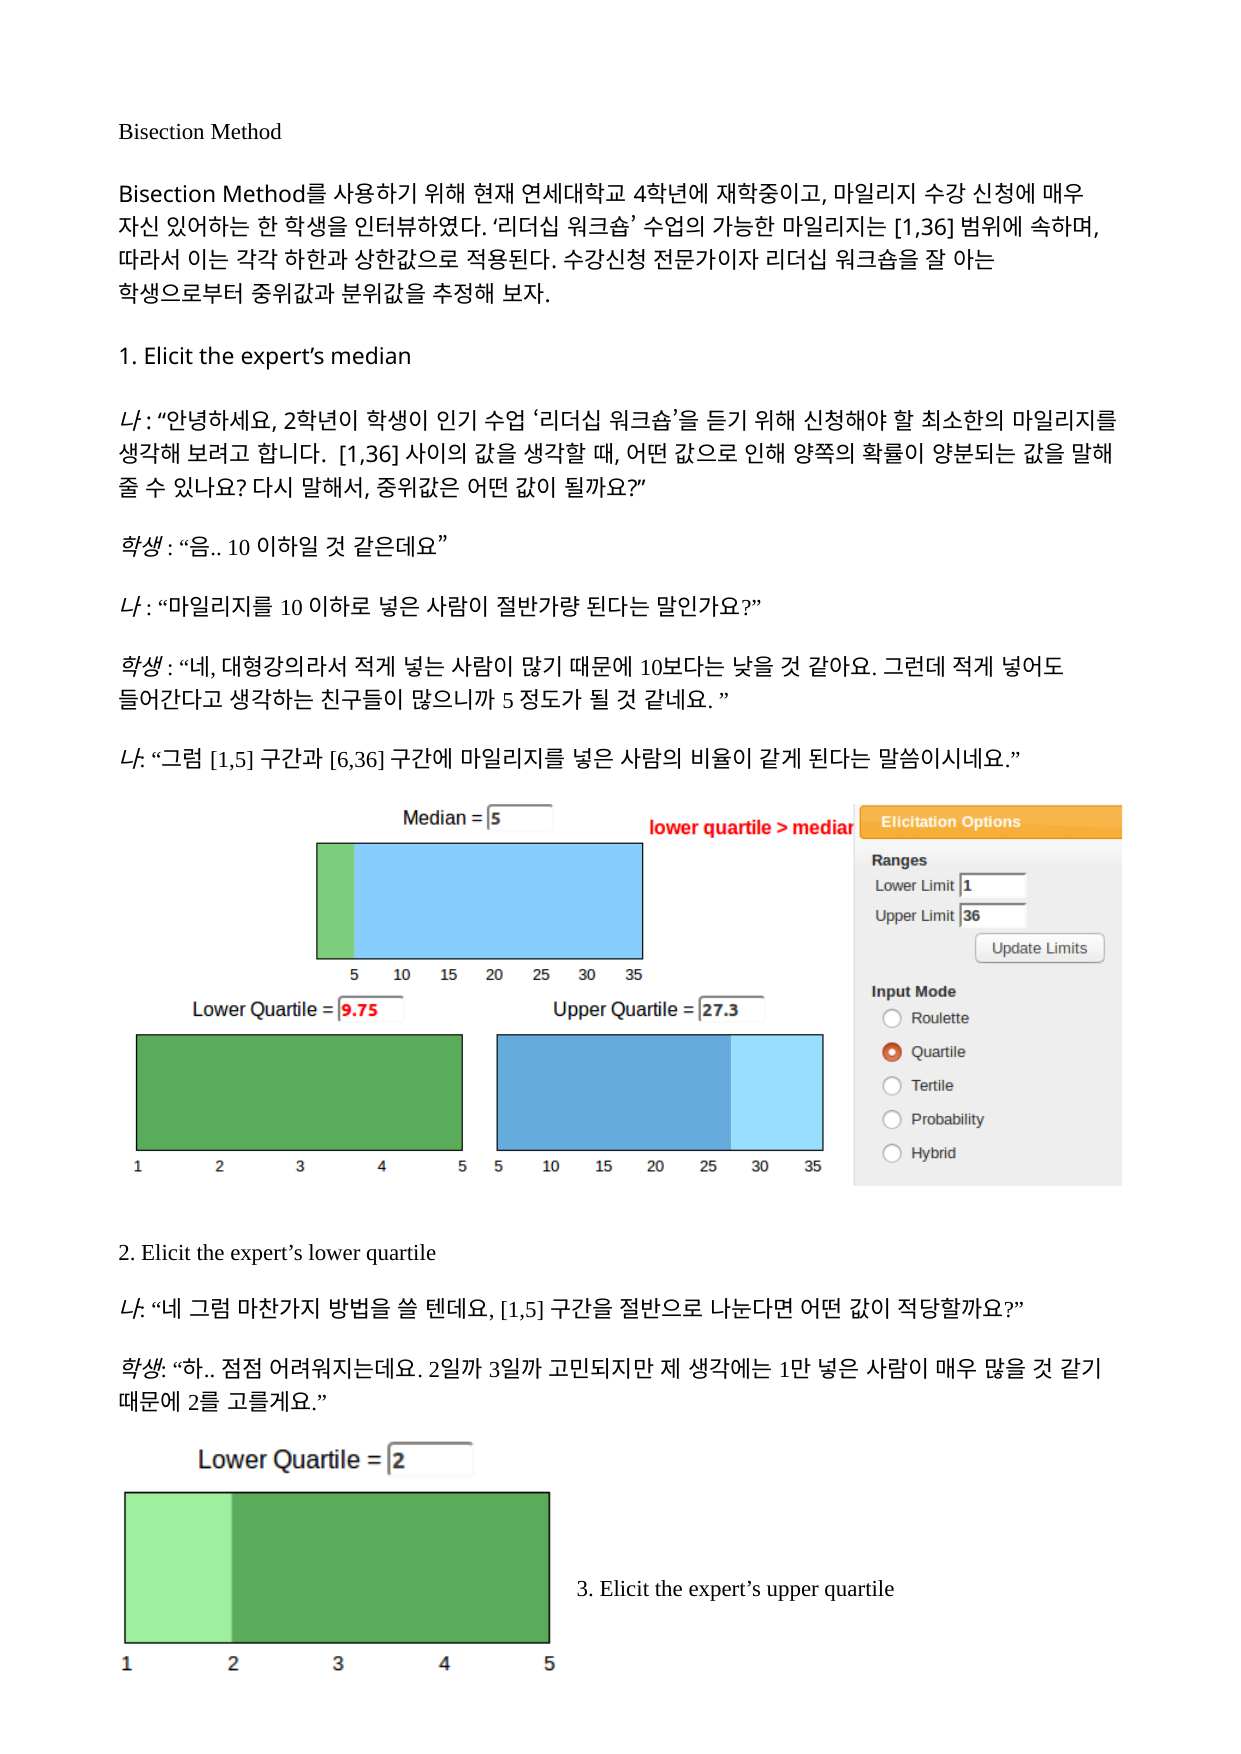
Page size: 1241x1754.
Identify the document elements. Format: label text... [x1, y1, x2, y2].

picture [118, 804, 1123, 1186]
text 나: “네 그럼 마찬가지 방법을 쓸 텐데요, [1,5] 구간을 절반으로 나눈다면 어떤 값이 적당할까요?” [118, 1291, 1122, 1324]
text Bisection Method [118, 118, 1122, 144]
text 학생: “하.. 점점 어려워지는데요. 2일까 3일까 고민되지만 제 생각에는 1만 넣은 사람이 매우 많을 것 같기 때문에 2를 고를게요.” [118, 1351, 1122, 1417]
text 1. Elicit the expert’s median [118, 340, 1122, 372]
picture [101, 1431, 577, 1691]
text 나: “그럼 [1,5] 구간과 [6,36] 구간에 마일리지를 넣은 사람의 비율이 같게 된다는 말씀이시네요.” [118, 741, 1122, 774]
text 나 : “마일리지를 10 이하로 넣은 사람이 절반가량 된다는 말인가요?” [118, 589, 1122, 622]
text 나 : “안녕하세요, 2학년이 학생이 인기 수업 ‘리더십 워크숍’을 듣기 위해 신청해야 할 최소한의 마일리지를 생각해 보려고 합니다. [1,36] 사이의 값을 생각할 때, 어떤 값으로 인해 양쪽의 확률이 양분되는 값을 말해 줄 수 있나요? 다시 말해서, 중위값은 어떤 값이 될까요?” [118, 403, 1122, 503]
text 3. Elicit the expert’s upper quartile [577, 1576, 1122, 1602]
text 학생 : “네, 대형강의라서 적게 넣는 사람이 많기 때문에 10보다는 낮을 것 같아요. 그런데 적게 넣어도 들어간다고 생각하는 친구들이 많으니까 5 정도가 될 것 같네요. ” [118, 648, 1122, 715]
text 학생 : “음.. 10 이하일 것 같은데요” [118, 529, 1122, 562]
text Bisection Method를 사용하기 위해 현재 연세대학교 4학년에 재학중이고, 마일리지 수강 신청에 매우 자신 있어하는 한 학생을 인터뷰하였다. ‘리더십 워크숍’ 수업의 가능한 마일리지는 [1,36] 범위에 속하며, 따라서 이는 각각 하한과 상한값으로 적용된다. 수강신청 전문가이자 리더십 워크숍을 잘 아는 학생으로부터 중위값과 분위값을 추정해 보자. [118, 176, 1122, 309]
text 2. Elicit the expert’s lower quartile [118, 1239, 1122, 1265]
